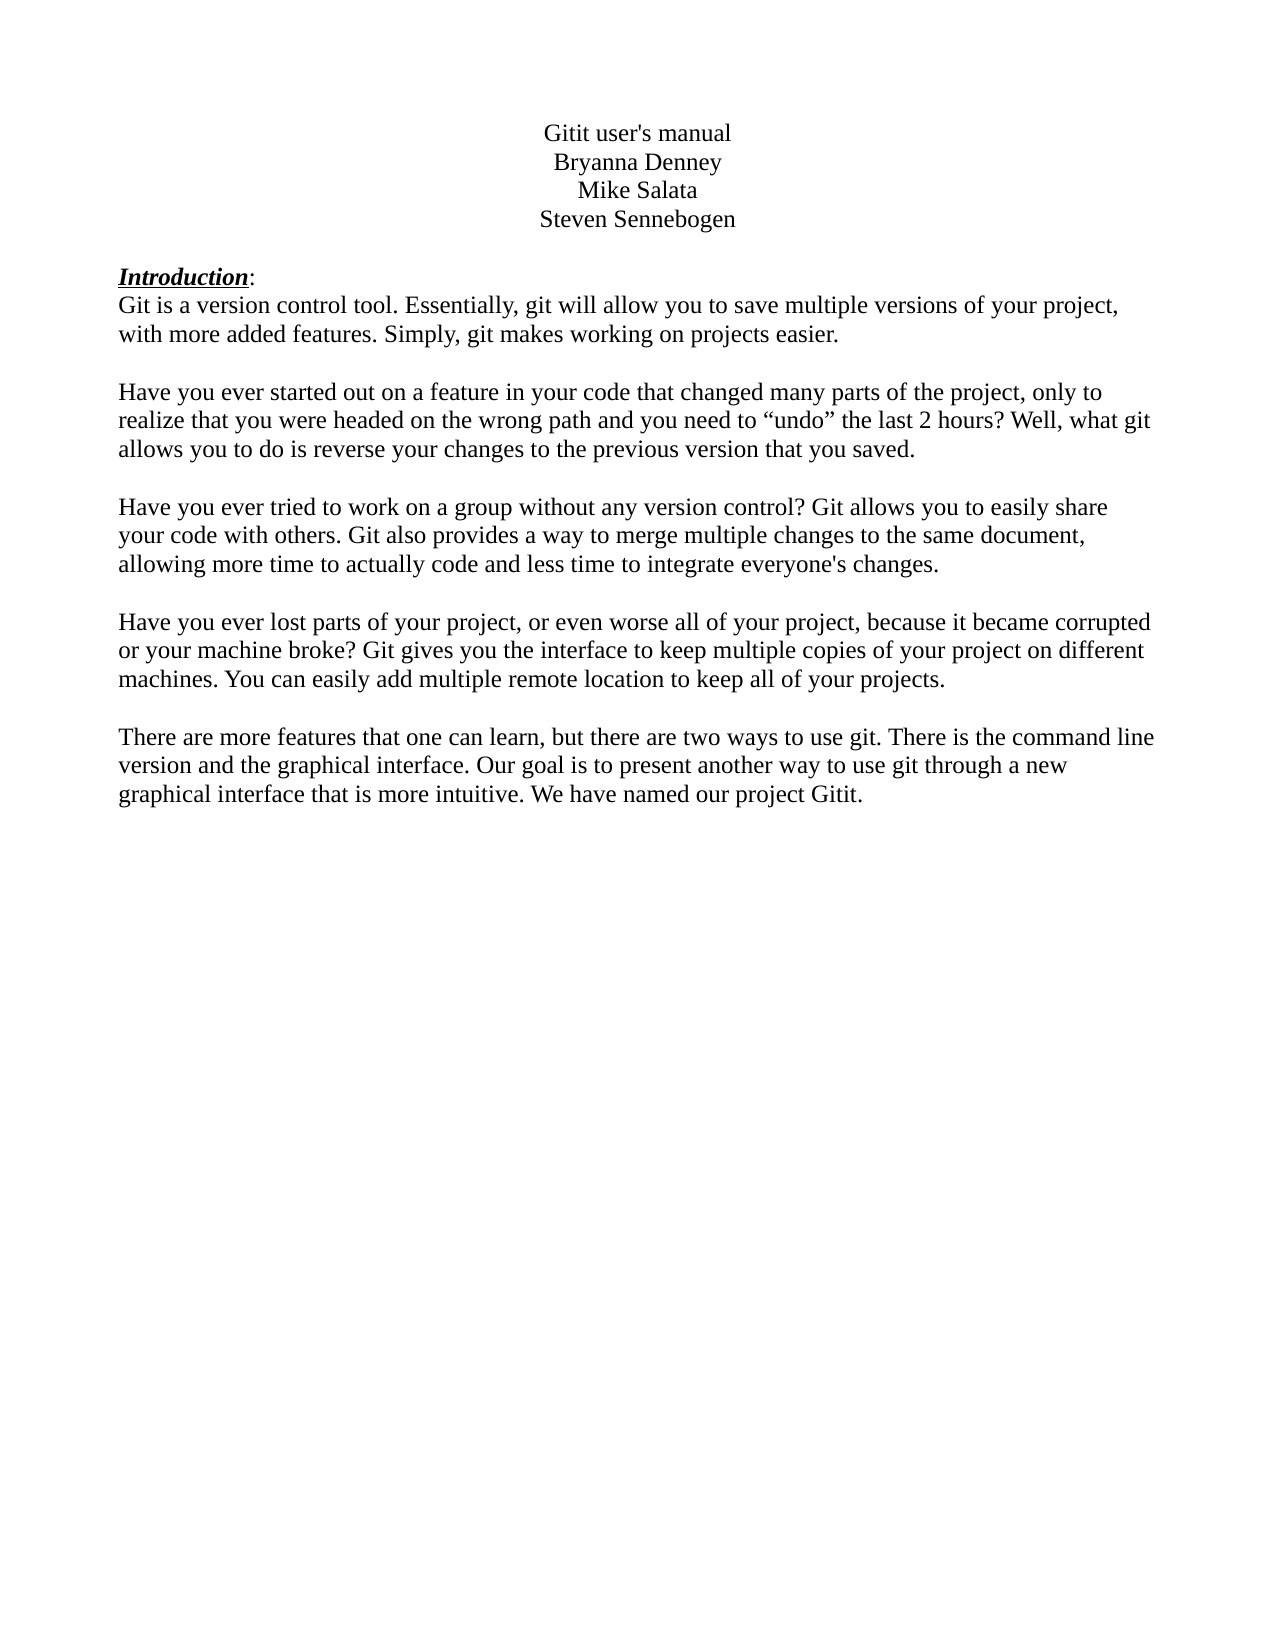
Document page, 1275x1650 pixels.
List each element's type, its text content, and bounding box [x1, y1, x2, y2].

text Steven Sennebogen [118, 204, 1157, 233]
text Bryanna Denney [118, 147, 1157, 176]
text Have you ever lost parts of your project, or even worse all of your project, because it became corrupted or your machine broke? Git gives you the interface to keep multiple copies of your project on different machines. You can easily add multiple remote location to keep all of your projects. [118, 607, 1157, 693]
text Mike Salata [118, 176, 1157, 204]
text Git is a version control tool. Essentially, git will allow you to save multiple versions of your project, with more added features. Simply, git makes working on projects easier. [118, 291, 1157, 348]
text Gitit user's manual [118, 118, 1157, 147]
text Have you ever tried to work on a group without any version control? Git allows you to easily share your code with others. Git also provides a way to merge multiple changes to the same document, allowing more time to actually code and less time to integrate everyone's changes. [118, 492, 1157, 578]
text There are more features that one can learn, but there are two ways to use git. There is the command line version and the graphical interface. Our goal is to present another way to use git through a new graphical interface that is more intuitive. We have named our project Gitit. [118, 722, 1157, 808]
text Introduction: [118, 262, 1157, 291]
text Have you ever started out on a feature in your code that changed many parts of the project, only to realize that you were headed on the wrong path and you need to “undo” the last 2 hours? Well, what git allows you to do is reverse your changes to the previous version that you saved. [118, 377, 1157, 463]
